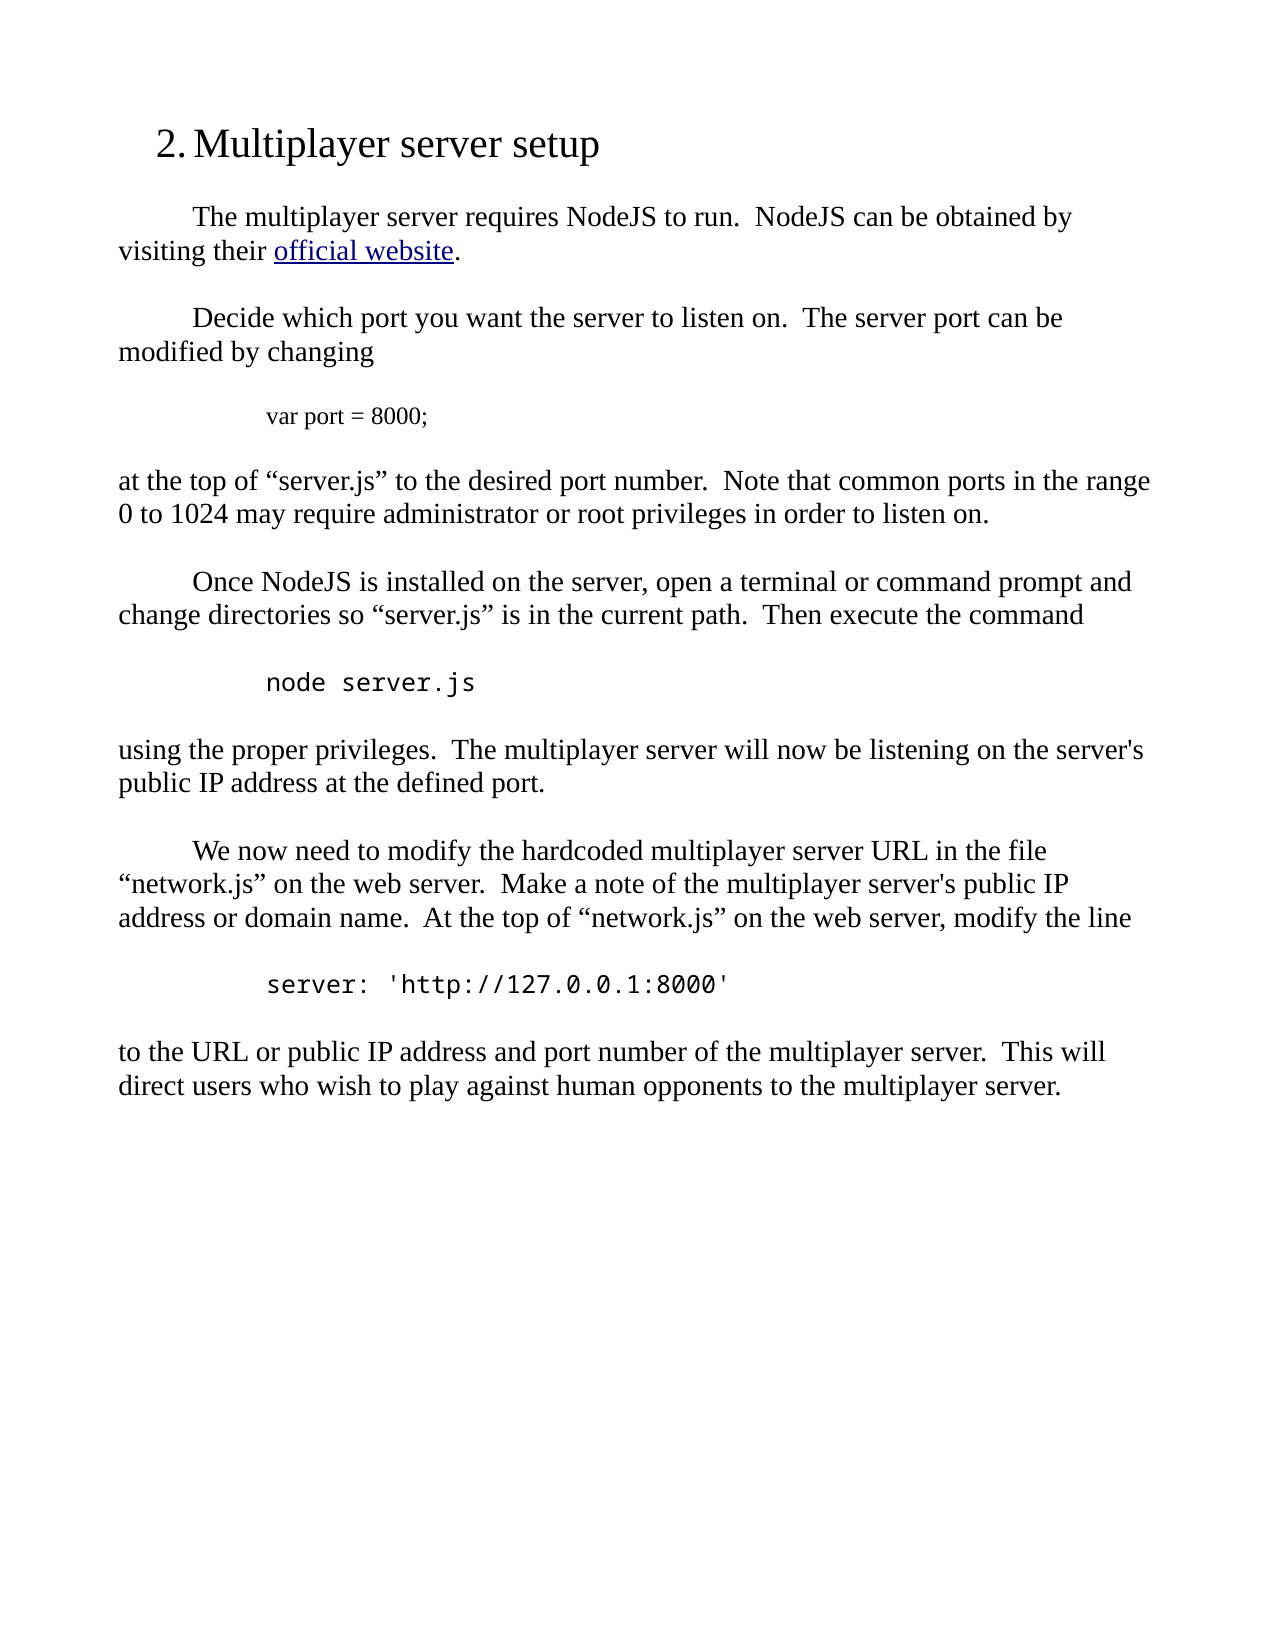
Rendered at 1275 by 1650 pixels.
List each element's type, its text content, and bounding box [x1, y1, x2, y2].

text using the proper privileges. The multiplayer server will now be listening on the server's public IP address at the defined port. [118, 732, 1157, 799]
text var port = 8000; [118, 401, 1157, 429]
text Decide which port you want the server to listen on. The server port can be modified by changing [118, 300, 1157, 367]
text node server.js [118, 664, 1157, 698]
text We now need to modify the hardcoded multiplayer server URL in the file “network.js” on the web server. Make a note of the multiplayer server's public IP address or domain name. At the top of “network.js” on the web server, modify the line [118, 833, 1157, 933]
text Once NodeJS is installed on the server, open a terminal or command prompt and change directories so “server.js” is in the current path. Then execute the command [118, 564, 1157, 631]
text The multiplayer server requires NodeJS to run. NodeJS can be obtained by visiting their official website. [118, 199, 1157, 267]
text to the URL or public IP address and port number of the multiplayer server. This will direct users who wish to play against human opponents to the multiplayer server. [118, 1034, 1157, 1101]
list Multiplayer server setup [156, 118, 1157, 166]
text server: 'http://127.0.0.1:8000' [118, 967, 1157, 1001]
text at the top of “server.js” to the desired port number. Note that common ports in the range 0 to 1024 may require administrator or root privileges in order to listen on. [118, 463, 1157, 530]
